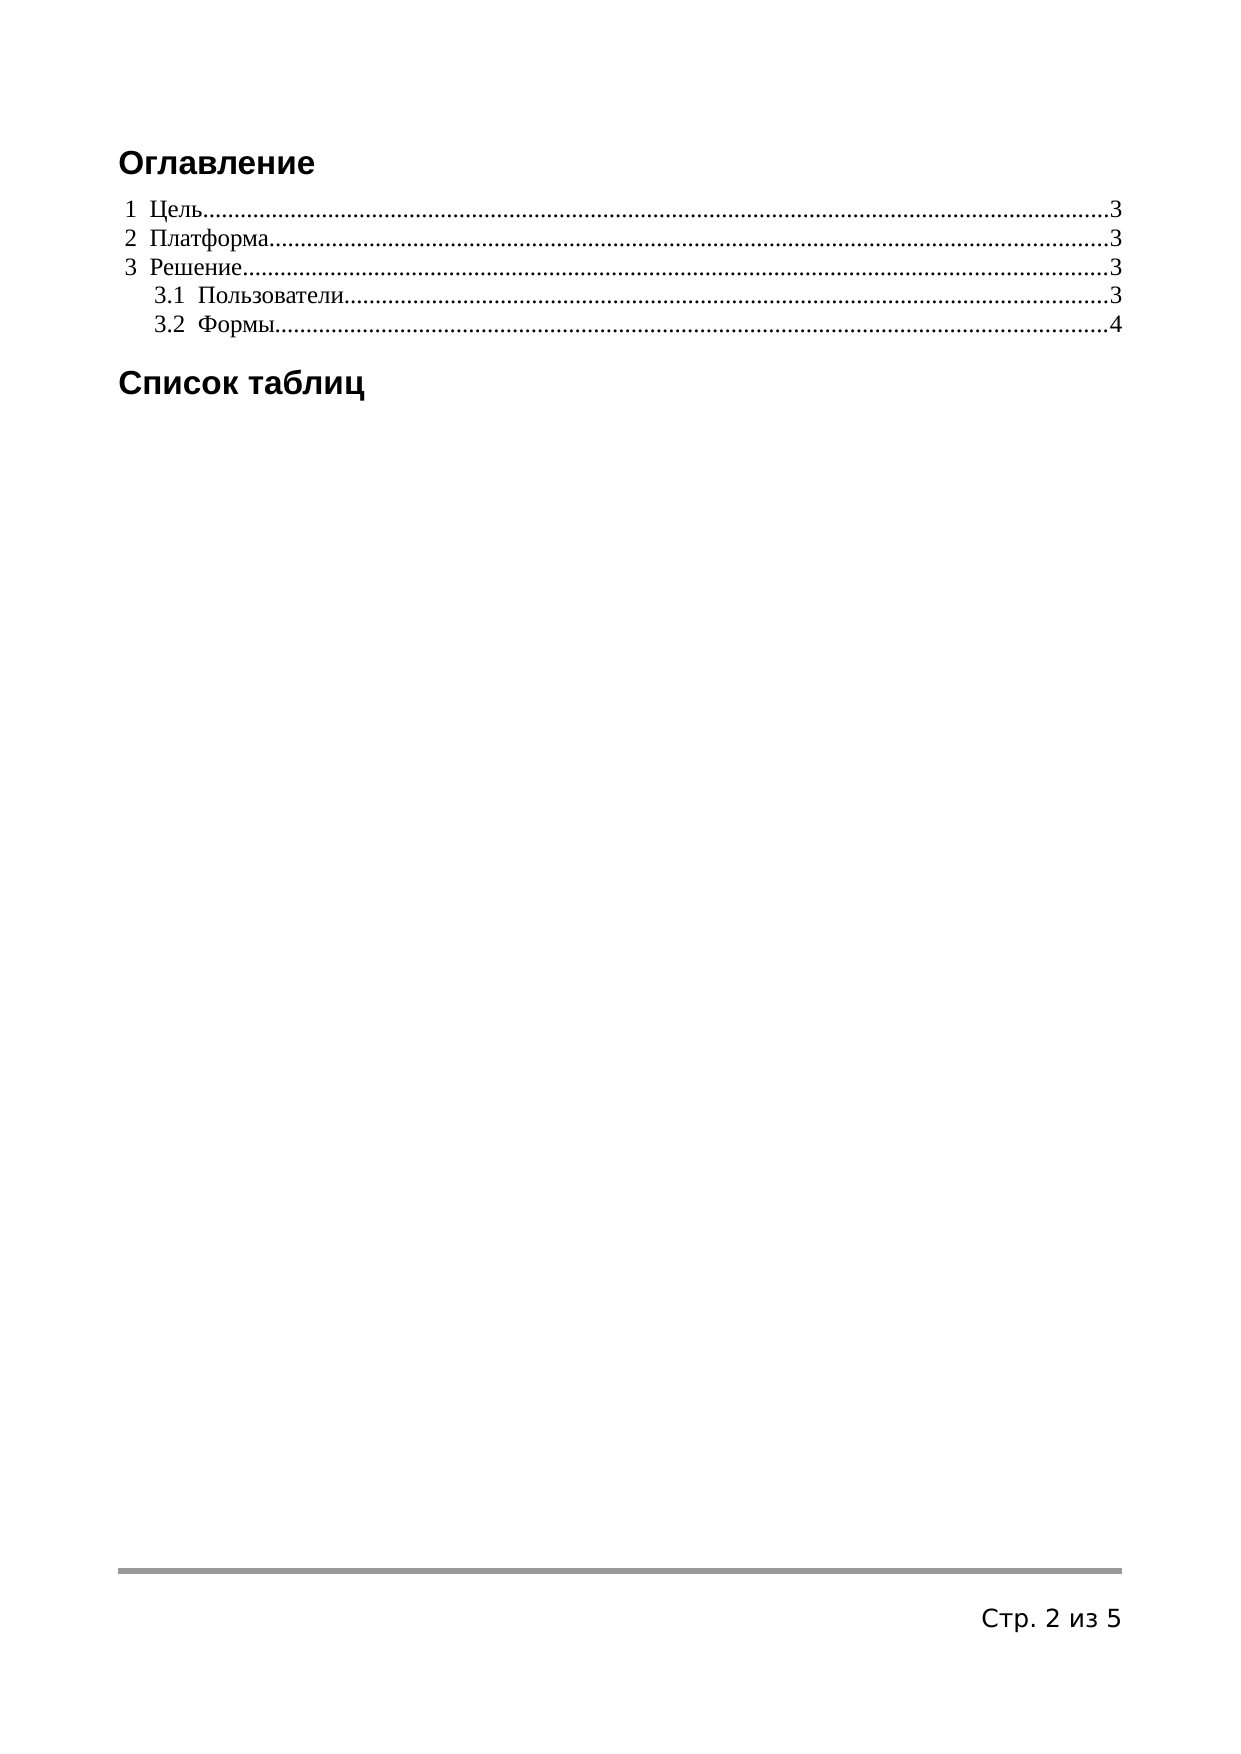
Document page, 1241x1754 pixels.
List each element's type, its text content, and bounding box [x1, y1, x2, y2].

subtitle Оглавление [118, 143, 1122, 182]
text 2 Платформа 3 [118, 223, 1122, 252]
text 3 Решение 3 [118, 252, 1122, 280]
text 1 Цель 3 [118, 194, 1122, 223]
subtitle Список таблиц [118, 363, 1122, 401]
text 3.1 Пользователи 3 [148, 280, 1122, 309]
text 3.2 Формы 4 [148, 309, 1122, 338]
